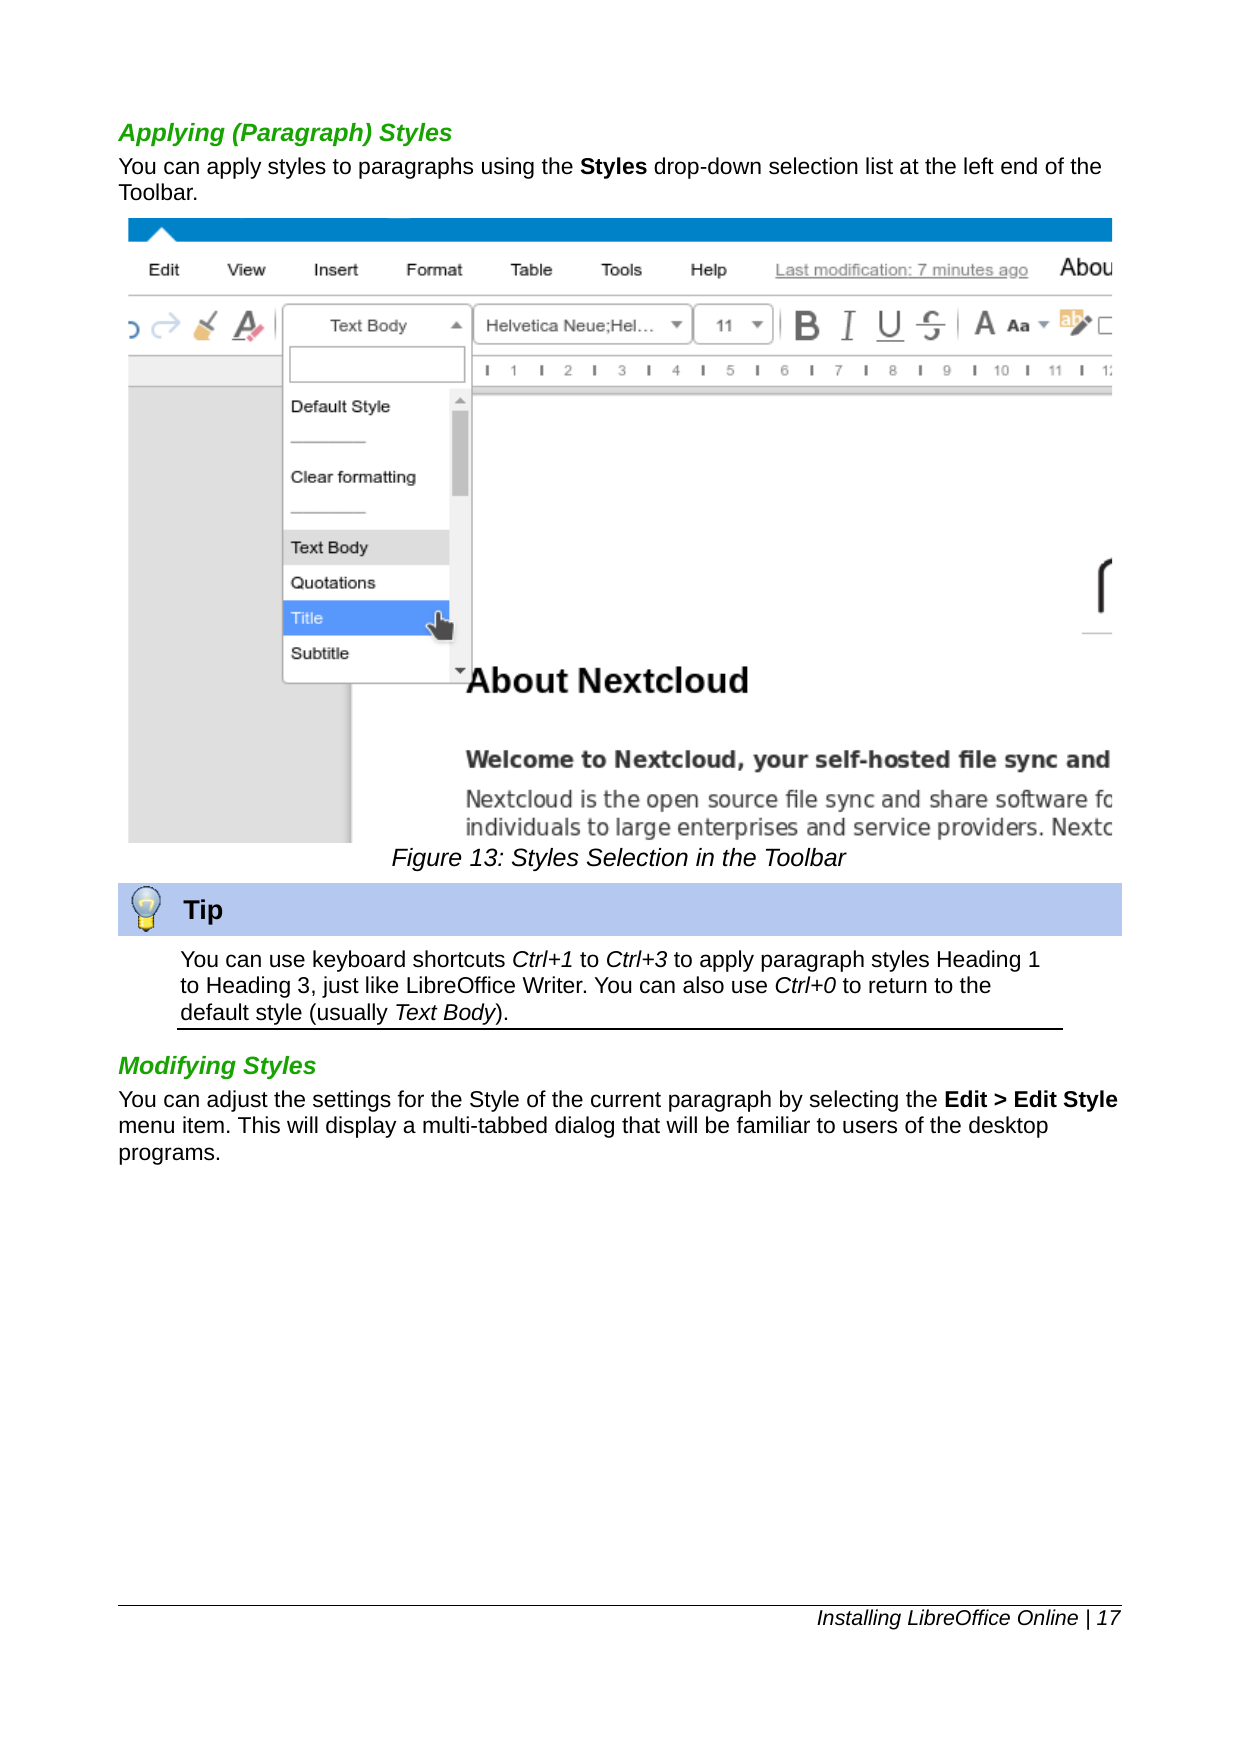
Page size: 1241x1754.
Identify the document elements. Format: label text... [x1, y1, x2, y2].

subtitle Modifying Styles [118, 1051, 1122, 1080]
text You can apply styles to paragraphs using the Styles drop-down selection list at the left end of the Toolbar. [118, 153, 1122, 206]
subtitle Applying (Paragraph) Styles [118, 118, 1122, 147]
picture [128, 218, 1113, 843]
picture [119, 884, 170, 935]
subtitle Tip [118, 883, 1122, 936]
text You can use keyboard shortcuts Ctrl+1 to Ctrl+3 to apply paragraph styles Heading 1 to Heading 3, just like LibreOffice Writer. You can also use Ctrl+0 to return to the default style (usually Text Body). [177, 943, 1063, 1028]
text You can adjust the settings for the Style of the current paragraph by selecting the Edit > Edit Style menu item. This will display a multi-tabbed dialog that will be familiar to users of the desktop programs. [118, 1086, 1122, 1165]
text Figure 13: Styles Selection in the Toolbar [118, 218, 1122, 871]
